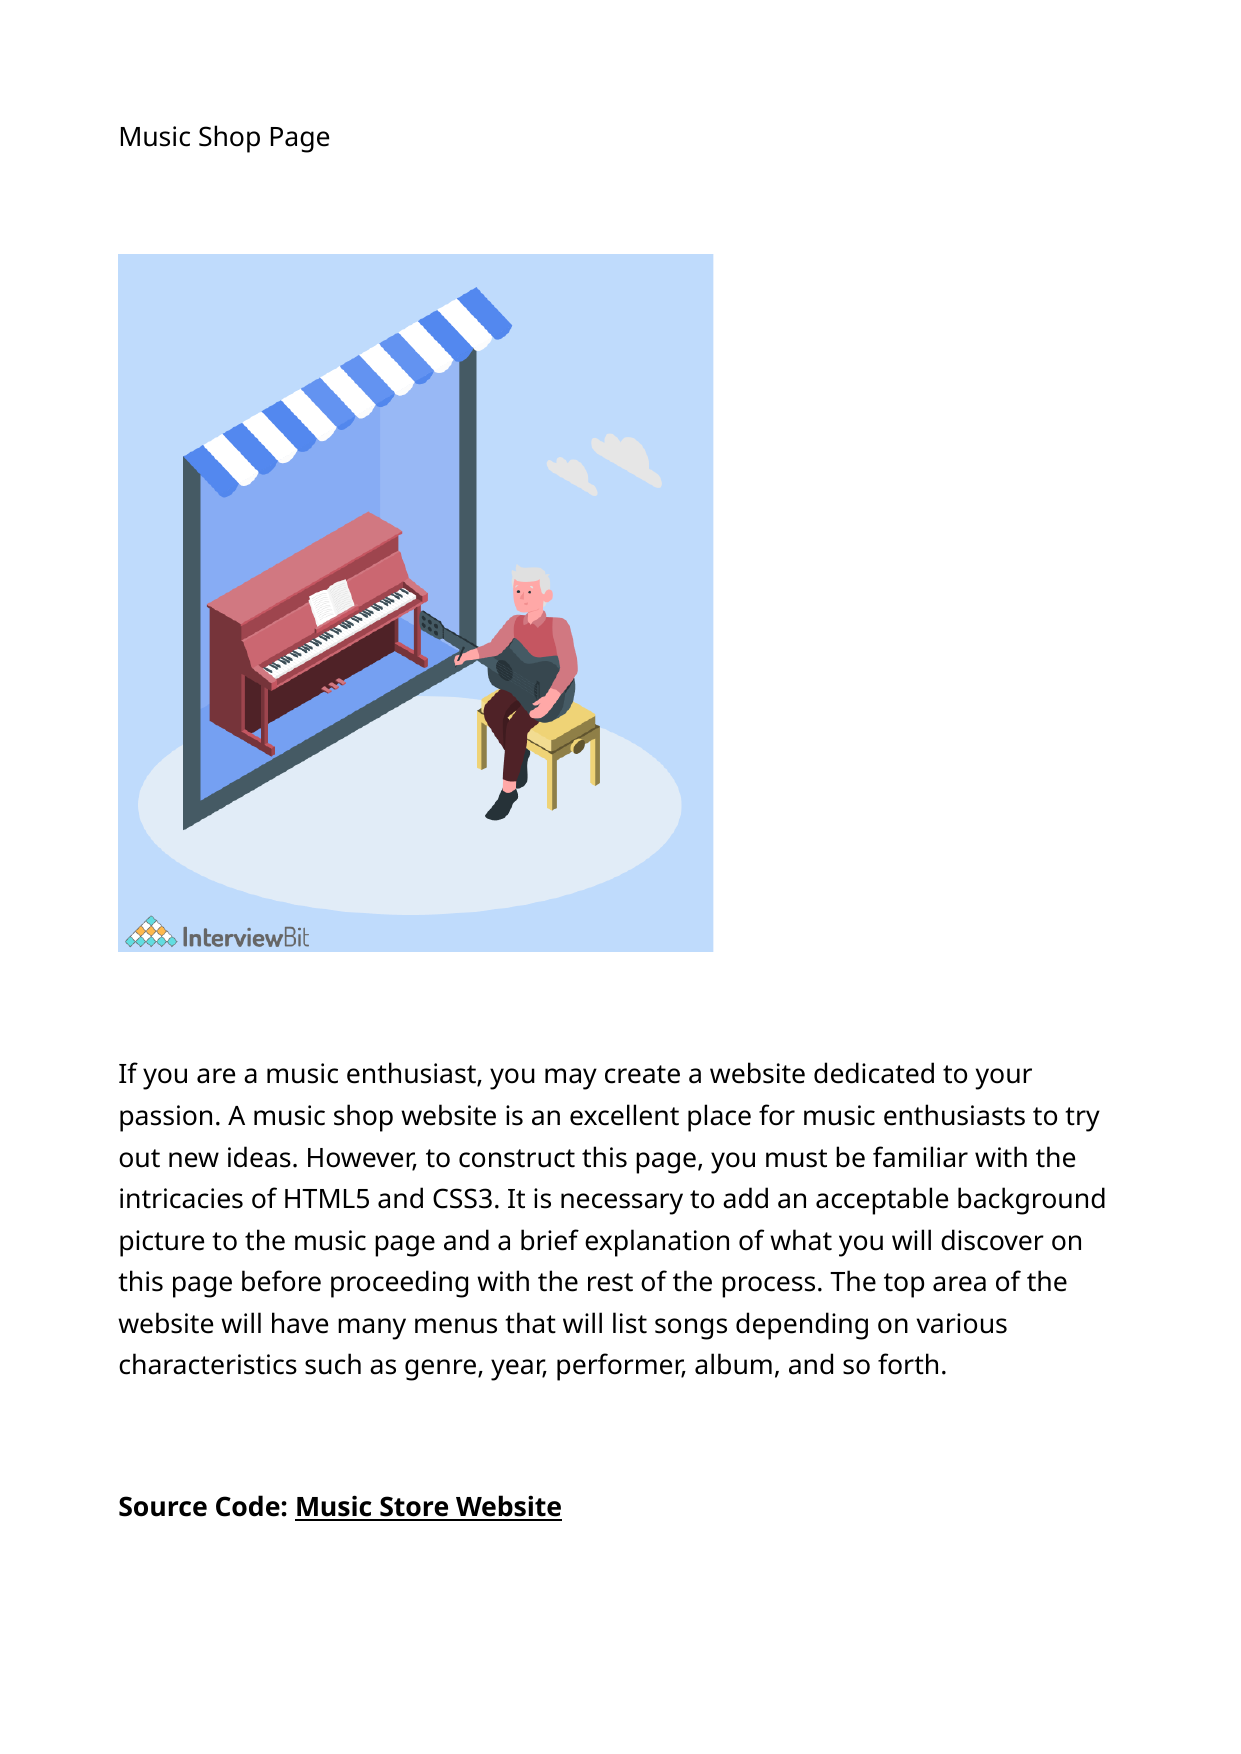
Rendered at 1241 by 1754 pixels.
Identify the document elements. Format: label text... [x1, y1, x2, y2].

subtitle Music Shop Page [118, 118, 1122, 154]
picture [118, 254, 714, 952]
text Source Code: Music Store Website [118, 1488, 1122, 1524]
text If you are a music enthusiast, you may create a website dedicated to your passion. A music shop website is an excellent place for music enthusiasts to try out new ideas. However, to construct this page, you must be familiar with the intricacies of HTML5 and CSS3. It is necessary to add an acceptable background picture to the music page and a brief explanation of what you will discover on this page before proceeding with the rest of the process. The top area of the website will have many menus that will list songs depending on various characteristics such as genre, year, performer, album, and so forth. [118, 1055, 1122, 1382]
